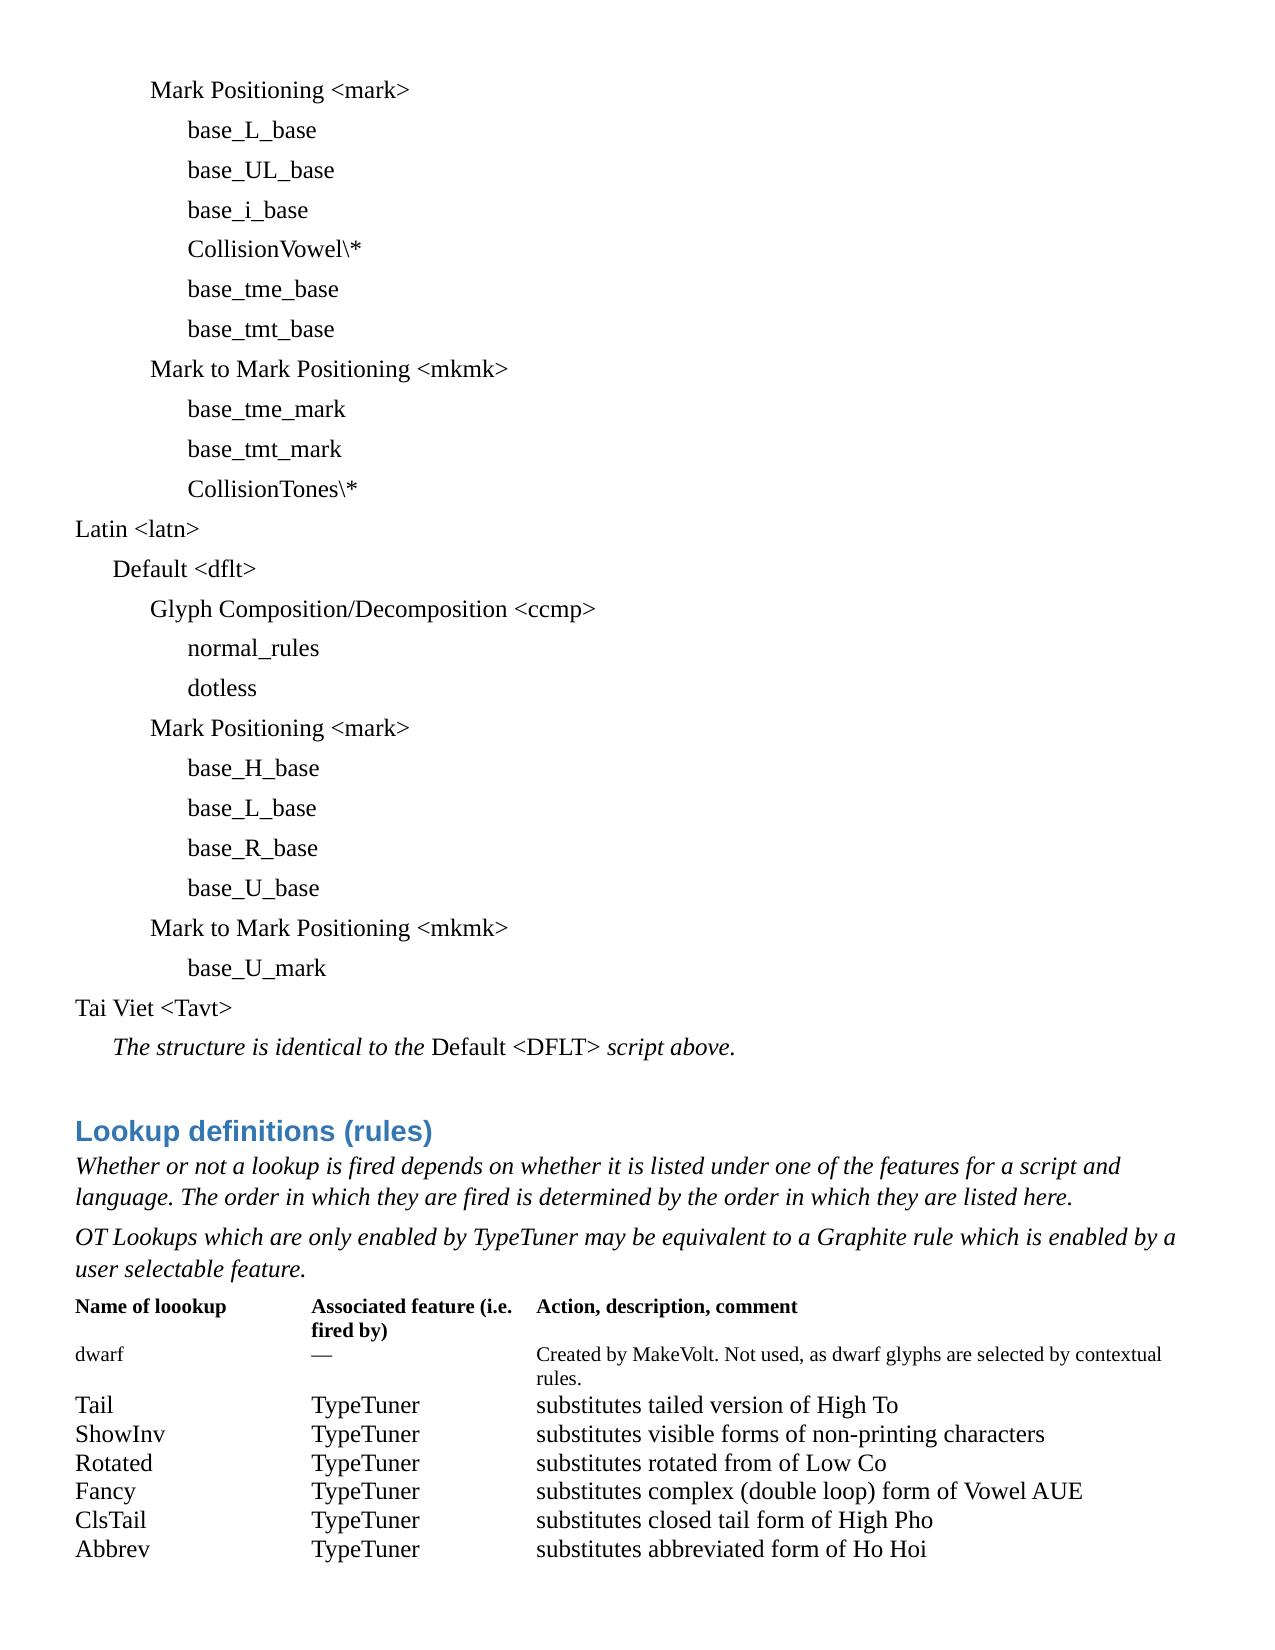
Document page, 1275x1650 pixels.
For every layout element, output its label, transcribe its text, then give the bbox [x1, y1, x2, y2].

table_cell Fancy [64, 1476, 300, 1505]
text Whether or not a lookup is fired depends on whether it is listed under one of the features for a script and language. The order in which they are fired is determined by the order in which they are listed here. [75, 1151, 1200, 1211]
text base_tme_mark [187, 394, 1200, 423]
table_cell TypeTuner [300, 1390, 525, 1419]
subtitle Lookup definitions (rules) [75, 1114, 1200, 1148]
text Mark to Mark Positioning <mkmk> [150, 354, 1200, 383]
table_cell TypeTuner [300, 1448, 525, 1476]
table_header Action, description, comment [525, 1294, 1200, 1342]
text Glyph Composition/Decomposition <ccmp> [150, 594, 1200, 622]
table_cell substitutes tailed version of High To [525, 1390, 1200, 1419]
text normal_rules [187, 633, 1200, 662]
text Mark to Mark Positioning <mkmk> [150, 913, 1200, 942]
table_cell TypeTuner [300, 1534, 525, 1563]
text base_i_base [187, 195, 1200, 223]
table_cell dwarf [64, 1342, 300, 1390]
table_cell — [300, 1342, 525, 1390]
text OT Lookups which are only enabled by TypeTuner may be equivalent to a Graphite rule which is enabled by a user selectable feature. [75, 1222, 1200, 1283]
text Tai Viet <Tavt> [75, 993, 1200, 1021]
table_cell TypeTuner [300, 1476, 525, 1505]
text dotless [187, 673, 1200, 702]
table_header Name of loookup [64, 1294, 300, 1342]
table_cell TypeTuner [300, 1505, 525, 1534]
text base_U_mark [187, 953, 1200, 981]
text base_UL_base [187, 155, 1200, 183]
text base_R_base [187, 833, 1200, 862]
text CollisionVowel\* [187, 234, 1200, 263]
table_cell substitutes visible forms of non-printing characters [525, 1419, 1200, 1448]
table_cell Rotated [64, 1448, 300, 1476]
table_cell ClsTail [64, 1505, 300, 1534]
table_cell TypeTuner [300, 1419, 525, 1448]
table_cell substitutes abbreviated form of Ho Hoi [525, 1534, 1200, 1563]
text Latin <latn> [75, 514, 1200, 543]
text base_tmt_mark [187, 434, 1200, 463]
table_cell substitutes closed tail form of High Pho [525, 1505, 1200, 1534]
table_cell ShowInv [64, 1419, 300, 1448]
table_header Associated feature (i.e. fired by) [300, 1294, 525, 1342]
table_cell substitutes complex (double loop) form of Vowel AUE [525, 1476, 1200, 1505]
text base_L_base [187, 115, 1200, 144]
table_cell Tail [64, 1390, 300, 1419]
text The structure is identical to the Default <DFLT> script above. [112, 1032, 1200, 1061]
table_cell substitutes rotated from of Low Co [525, 1448, 1200, 1476]
text base_tme_base [187, 274, 1200, 303]
text Mark Positioning <mark> [150, 713, 1200, 742]
text base_U_base [187, 873, 1200, 902]
text Default <dflt> [112, 554, 1200, 582]
text Mark Positioning <mark> [150, 75, 1200, 104]
table_cell Abbrev [64, 1534, 300, 1563]
text base_H_base [187, 753, 1200, 782]
table_cell Created by MakeVolt. Not used, as dwarf glyphs are selected by contextual rules. [525, 1342, 1200, 1390]
text base_L_base [187, 793, 1200, 822]
text CollisionTones\* [187, 474, 1200, 503]
text base_tmt_base [187, 314, 1200, 343]
